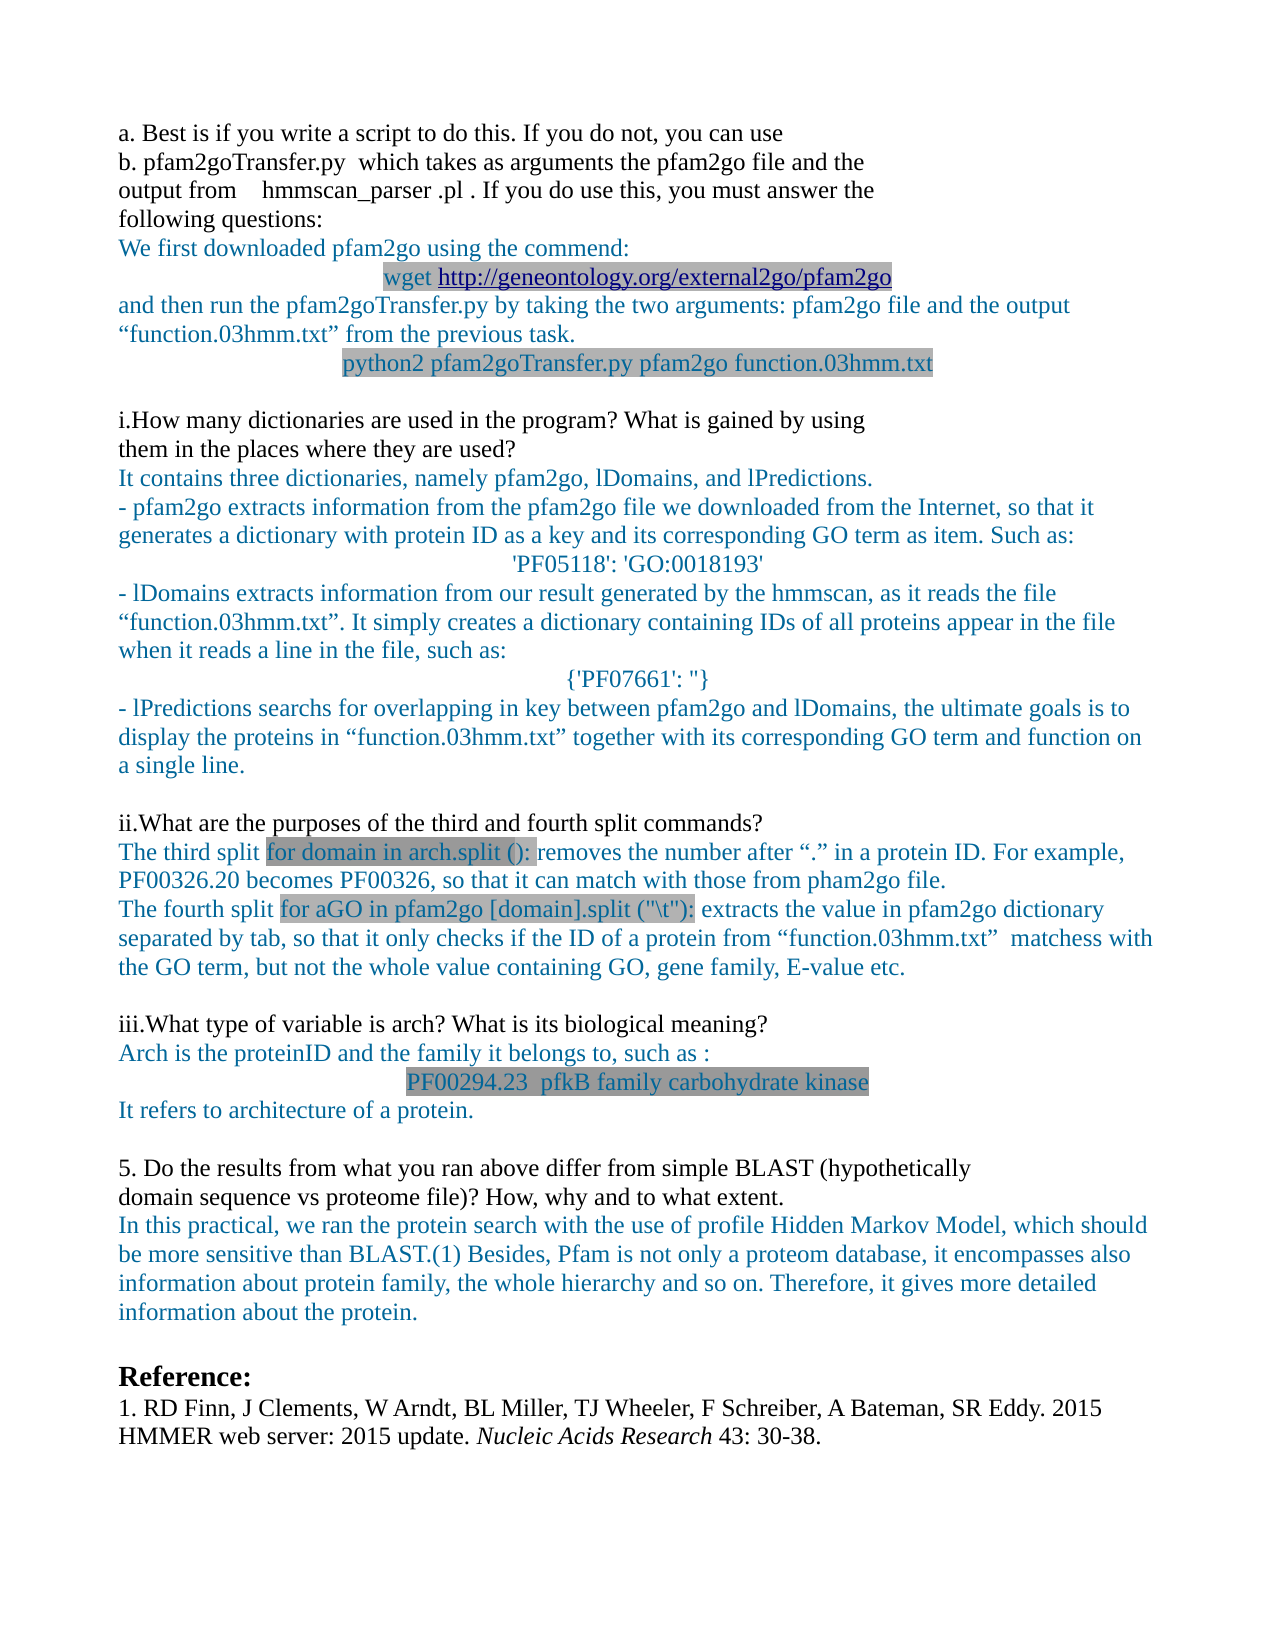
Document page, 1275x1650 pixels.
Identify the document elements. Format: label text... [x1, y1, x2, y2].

text - lDomains extracts information from our result generated by the hmmscan, as it reads the file “function.03hmm.txt”. It simply creates a dictionary containing IDs of all proteins appear in the file when it reads a line in the file, such as: [118, 578, 1157, 664]
text {'PF07661': ''} [118, 664, 1157, 693]
text PF00294.23 pfkB family carbohydrate kinase [118, 1067, 1157, 1096]
text ii.What are the purposes of the third and fourth split commands? [118, 808, 1157, 837]
text 5. Do the results from what you ran above differ from simple BLAST (hypothetically [118, 1153, 1157, 1182]
text iii.What type of variable is arch? What is its biological meaning? [118, 1009, 1157, 1038]
text The third split for domain in arch.split (): removes the number after “.” in a protein ID. For example, PF00326.20 becomes PF00326, so that it can match with those from pham2go file. [118, 837, 1157, 894]
text It contains three dictionaries, namely pfam2go, lDomains, and lPredictions. [118, 463, 1157, 492]
text and then run the pfam2goTransfer.py by taking the two arguments: pfam2go file and the output “function.03hmm.txt” from the previous task. [118, 291, 1157, 348]
text Arch is the proteinID and the family it belongs to, such as : [118, 1038, 1157, 1067]
text output from​ ​ hmmscan_parser​ .pl​ . If you do use this, you must answer the [118, 176, 1157, 204]
text a. Best is if you write a script to do this. If you do not, you can use [118, 118, 1157, 147]
text Reference: [118, 1359, 1157, 1393]
text i.How many dictionaries are used in the program? What is gained by using [118, 406, 1157, 434]
text We first downloaded pfam2go using the commend: [118, 233, 1157, 262]
text 'PF05118': 'GO:0018193' [118, 549, 1157, 578]
text - pfam2go extracts information from the pfam2go file we downloaded from the Internet, so that it generates a dictionary with protein ID as a key and its corresponding GO term as item. Such as: [118, 492, 1157, 549]
text b. pfam2goTransfer.py​ which takes as arguments the pfam2go file and the [118, 147, 1157, 176]
text The fourth split for aGO in pfam2go [domain].split ("\t"): extracts the value in pfam2go dictionary separated by tab, so that it only checks if the ID of a protein from “function.03hmm.txt” matchess with the GO term, but not the whole value containing GO, gene family, E-value etc. [118, 894, 1157, 981]
text In this practical, we ran the protein search with the use of profile Hidden Markov Model, which should be more sensitive than BLAST.(1) Besides, Pfam is not only a proteom database, it encompasses also information about protein family, the whole hierarchy and so on. Therefore, it gives more detailed information about the protein. [118, 1211, 1157, 1326]
text python2 pfam2goTransfer.py pfam2go function.03hmm.txt [118, 348, 1157, 377]
text domain sequence vs proteome file)? How, why and to what extent. [118, 1182, 1157, 1211]
text following questions: [118, 204, 1157, 233]
text It refers to architecture of a protein. [118, 1096, 1157, 1124]
text - lPredictions searchs for overlapping in key between pfam2go and lDomains, the ultimate goals is to display the proteins in “function.03hmm.txt” together with its corresponding GO term and function on a single line. [118, 693, 1157, 779]
text them in the places where they are used? [118, 434, 1157, 463]
text wget http://geneontology.org/external2go/pfam2go [118, 262, 1157, 291]
text 1. RD Finn, J Clements, W Arndt, BL Miller, TJ Wheeler, F Schreiber, A Bateman, SR Eddy. 2015 HMMER web server: 2015 update. Nucleic Acids Research 43: 30-38. [118, 1393, 1157, 1450]
